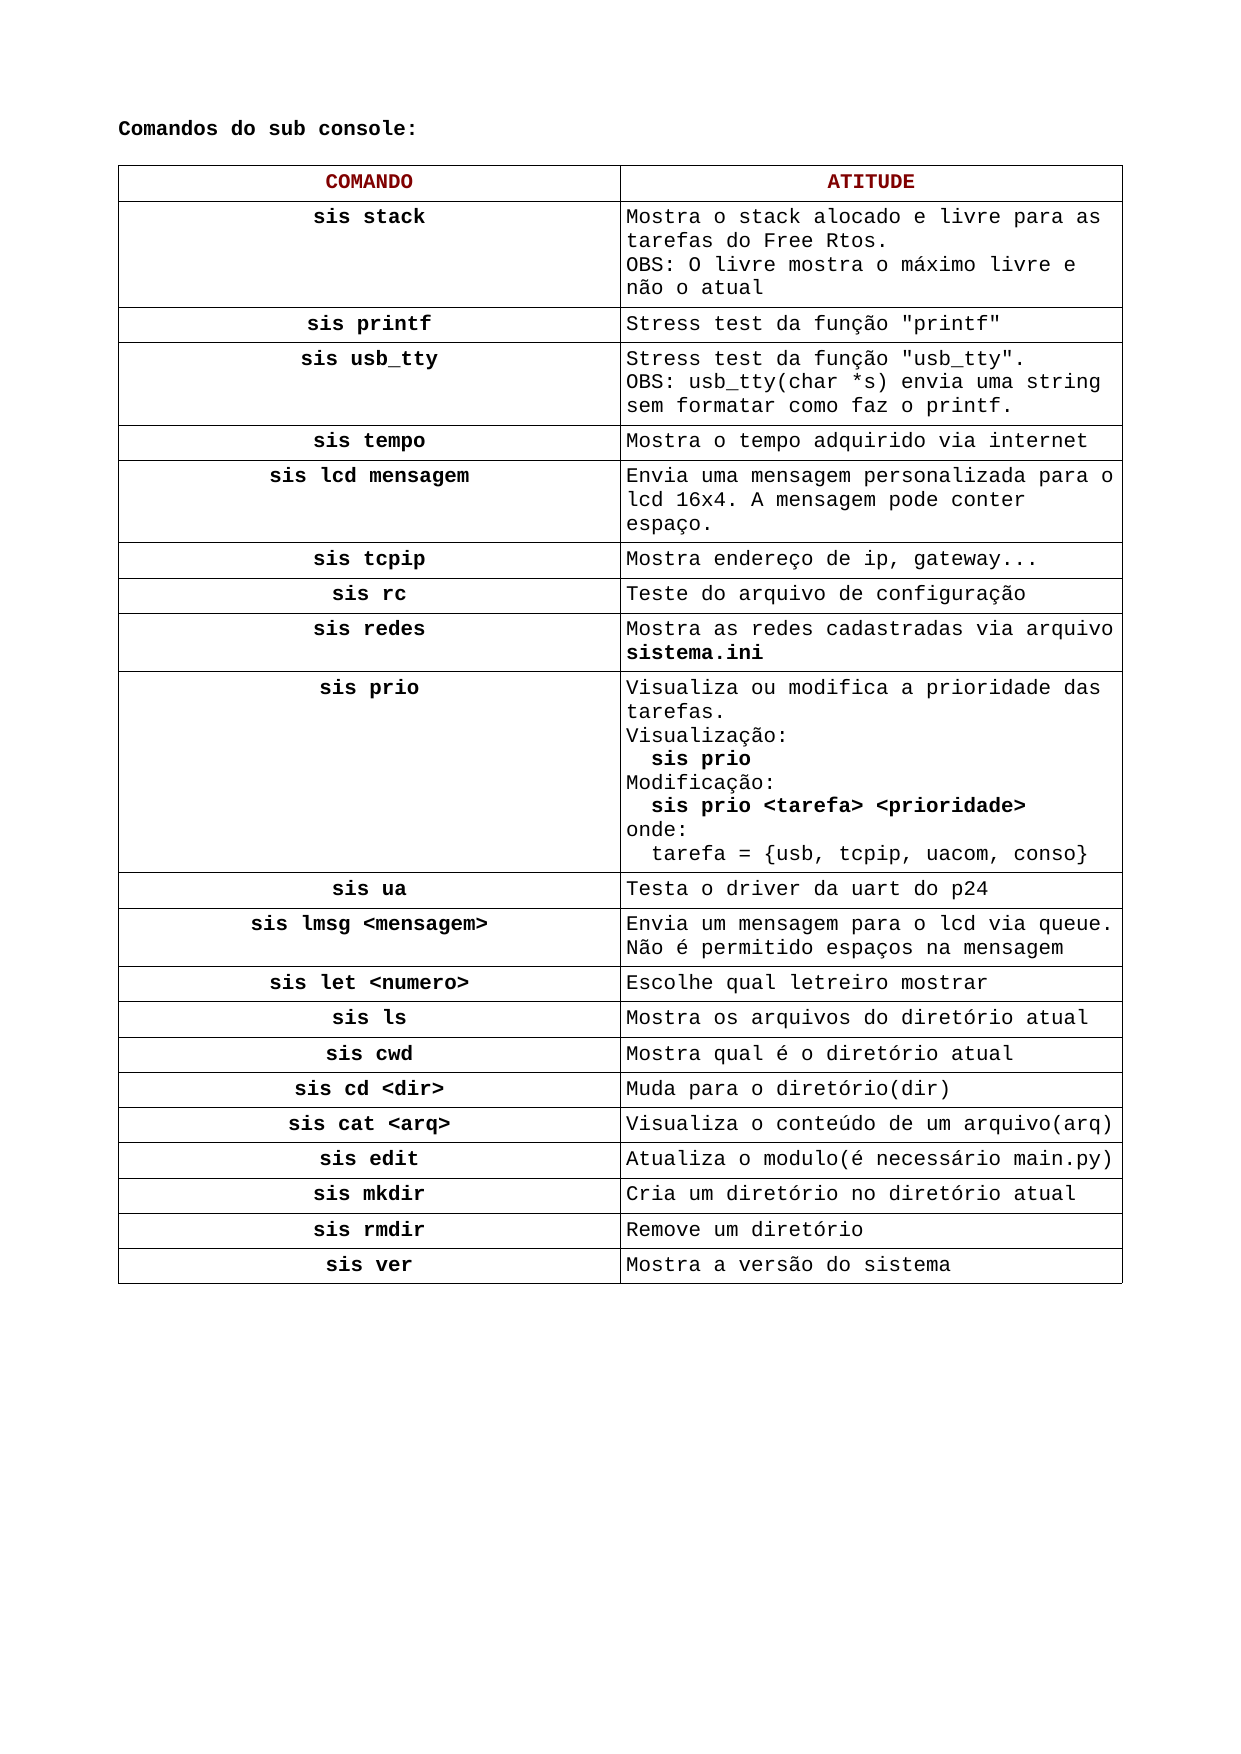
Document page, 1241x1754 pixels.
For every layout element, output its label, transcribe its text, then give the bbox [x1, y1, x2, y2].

table_cell Escolhe qual letreiro mostrar [621, 967, 1122, 1001]
table_cell Remove um diretório [621, 1214, 1122, 1248]
table_cell sis lmsg <mensagem> [119, 909, 620, 966]
table_cell Atualiza o modulo(é necessário main.py) [621, 1143, 1122, 1177]
table_cell sis rmdir [119, 1214, 620, 1248]
table_cell Stress test da função "printf" [621, 308, 1122, 342]
table_cell sis ls [119, 1002, 620, 1037]
table_cell sis ua [119, 873, 620, 907]
table_cell sis let <numero> [119, 967, 620, 1001]
table_cell Mostra o tempo adquirido via internet [621, 426, 1122, 460]
table_cell Teste do arquivo de configuração [621, 579, 1122, 613]
table_cell Mostra qual é o diretório atual [621, 1038, 1122, 1072]
table_cell sis prio [119, 672, 620, 872]
table_cell sis cat <arq> [119, 1108, 620, 1142]
table_cell sis mkdir [119, 1179, 620, 1213]
table_cell sis cwd [119, 1038, 620, 1072]
table_cell Mostra as redes cadastradas via arquivo sistema.ini [621, 614, 1122, 671]
table_cell sis usb_tty [119, 343, 620, 424]
table_cell Envia um mensagem para o lcd via queue. Não é permitido espaços na mensagem [621, 909, 1122, 966]
table_cell sis cd <dir> [119, 1073, 620, 1107]
table_cell Testa o driver da uart do p24 [621, 873, 1122, 907]
table_header COMANDO [119, 166, 620, 201]
table_cell sis stack [119, 202, 620, 307]
table_cell Mostra os arquivos do diretório atual [621, 1002, 1122, 1037]
table_cell sis lcd mensagem [119, 461, 620, 542]
table_cell Mostra o stack alocado e livre para as tarefas do Free Rtos. OBS: O livre mostra o máximo livre e não o atual [621, 202, 1122, 307]
table_cell Visualiza o conteúdo de um arquivo(arq) [621, 1108, 1122, 1142]
table_cell sis tempo [119, 426, 620, 460]
table_header ATITUDE [621, 166, 1122, 201]
table_cell Muda para o diretório(dir) [621, 1073, 1122, 1107]
table_cell sis redes [119, 614, 620, 671]
table_cell sis printf [119, 308, 620, 342]
table_cell sis rc [119, 579, 620, 613]
table_cell sis ver [119, 1249, 620, 1283]
table_cell sis tcpip [119, 543, 620, 577]
table_cell Mostra endereço de ip, gateway... [621, 543, 1122, 577]
table_cell sis edit [119, 1143, 620, 1177]
table_cell Envia uma mensagem personalizada para o lcd 16x4. A mensagem pode conter espaço. [621, 461, 1122, 542]
table_cell Stress test da função "usb_tty". OBS: usb_tty(char *s) envia uma string sem formatar como faz o printf. [621, 343, 1122, 424]
table_cell Visualiza ou modifica a prioridade das tarefas. Visualização: sis prio Modificação: sis prio <tarefa> <prioridade> onde: tarefa = {usb, tcpip, uacom, conso} [621, 672, 1122, 872]
text Comandos do sub console: [118, 118, 1122, 142]
table_cell Mostra a versão do sistema [621, 1249, 1122, 1283]
table_cell Cria um diretório no diretório atual [621, 1179, 1122, 1213]
